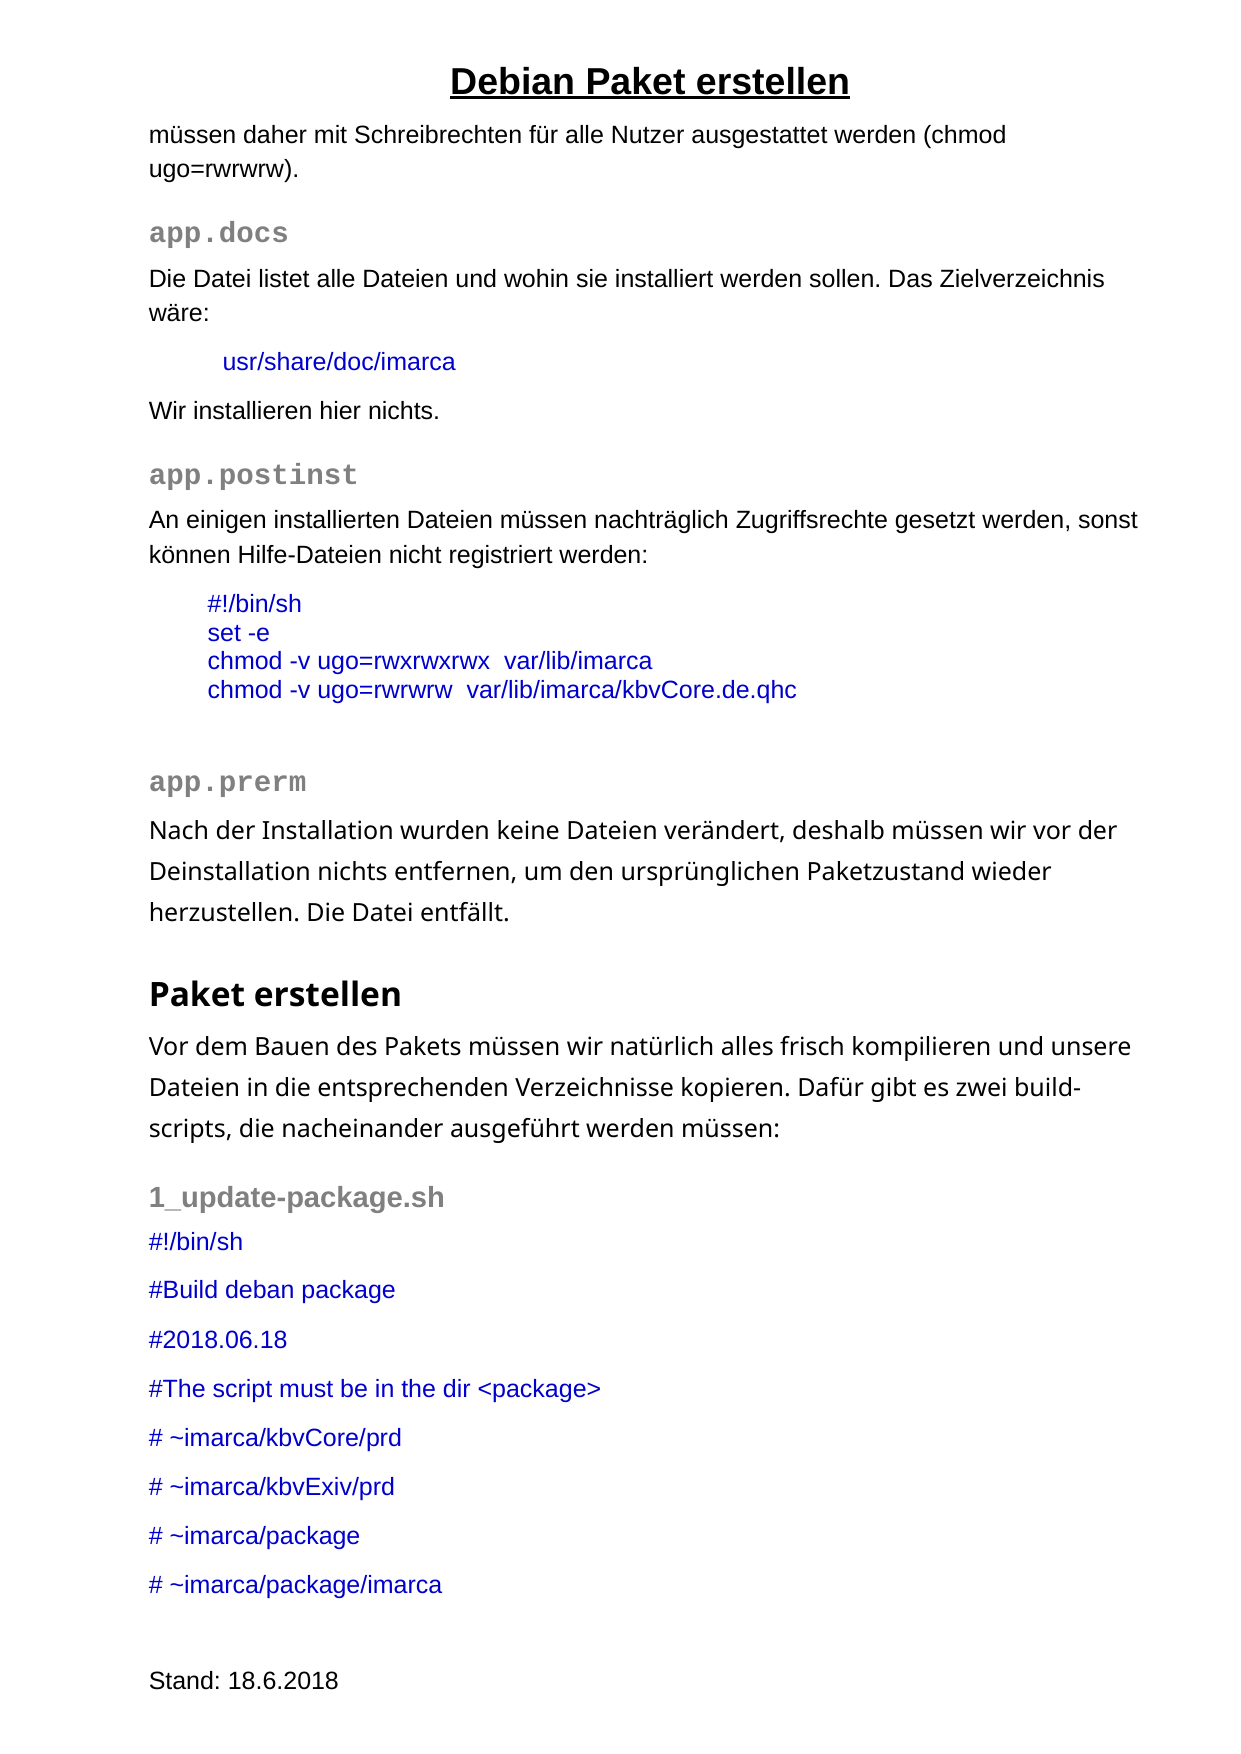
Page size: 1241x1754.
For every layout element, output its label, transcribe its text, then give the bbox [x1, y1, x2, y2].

text Vor dem Bauen des Pakets müssen wir natürlich alles frisch kompilieren und unsere Dateien in die entsprechenden Verzeichnisse kopieren. Dafür gibt es zwei build-scripts, die nacheinander ausgeführt werden müssen: [148, 1029, 1152, 1144]
text #!/bin/sh [148, 1226, 1152, 1255]
text An einigen installierten Dateien müssen nachträglich Zugriffsrechte gesetzt werden, sonst können Hilfe-Dateien nicht registriert werden: [148, 505, 1152, 568]
text Wir installieren hier nichts. [148, 396, 1152, 425]
text Nach der Installation wurden keine Dateien verändert, deshalb müssen wir vor der Deinstallation nichts entfernen, um den ursprünglichen Paketzustand wieder herzustellen. Die Datei entfällt. [148, 813, 1152, 928]
text #Build deban package [148, 1276, 1152, 1304]
subtitle app.postinst [148, 460, 1152, 493]
subtitle app.prerm [148, 767, 1152, 800]
text # ~imarca/kbvExiv/prd [148, 1472, 1152, 1501]
subtitle 1_update-package.sh [148, 1180, 1152, 1214]
text müssen daher mit Schreibrechten für alle Nutzer ausgestattet werden (chmod ugo=rwrwrw). [148, 120, 1152, 183]
text #The script must be in the dir <package> [148, 1374, 1152, 1402]
subtitle app.docs [148, 218, 1152, 251]
text set -e [207, 618, 1152, 646]
text # ~imarca/package [148, 1521, 1152, 1549]
text # ~imarca/kbvCore/prd [148, 1423, 1152, 1451]
text Die Datei listet alle Dateien und wohin sie installiert werden sollen. Das Zielverzeichnis wäre: [148, 263, 1152, 327]
text usr/share/doc/imarca [148, 347, 1152, 376]
text chmod -v ugo=rwxrwxrwx var/lib/imarca [207, 646, 1152, 675]
text # ~imarca/package/imarca [148, 1570, 1152, 1599]
subtitle Paket erstellen [148, 971, 1152, 1016]
text #2018.06.18 [148, 1324, 1152, 1353]
text chmod -v ugo=rwrwrw var/lib/imarca/kbvCore.de.qhc [207, 675, 1152, 704]
text #!/bin/sh [207, 589, 1152, 618]
